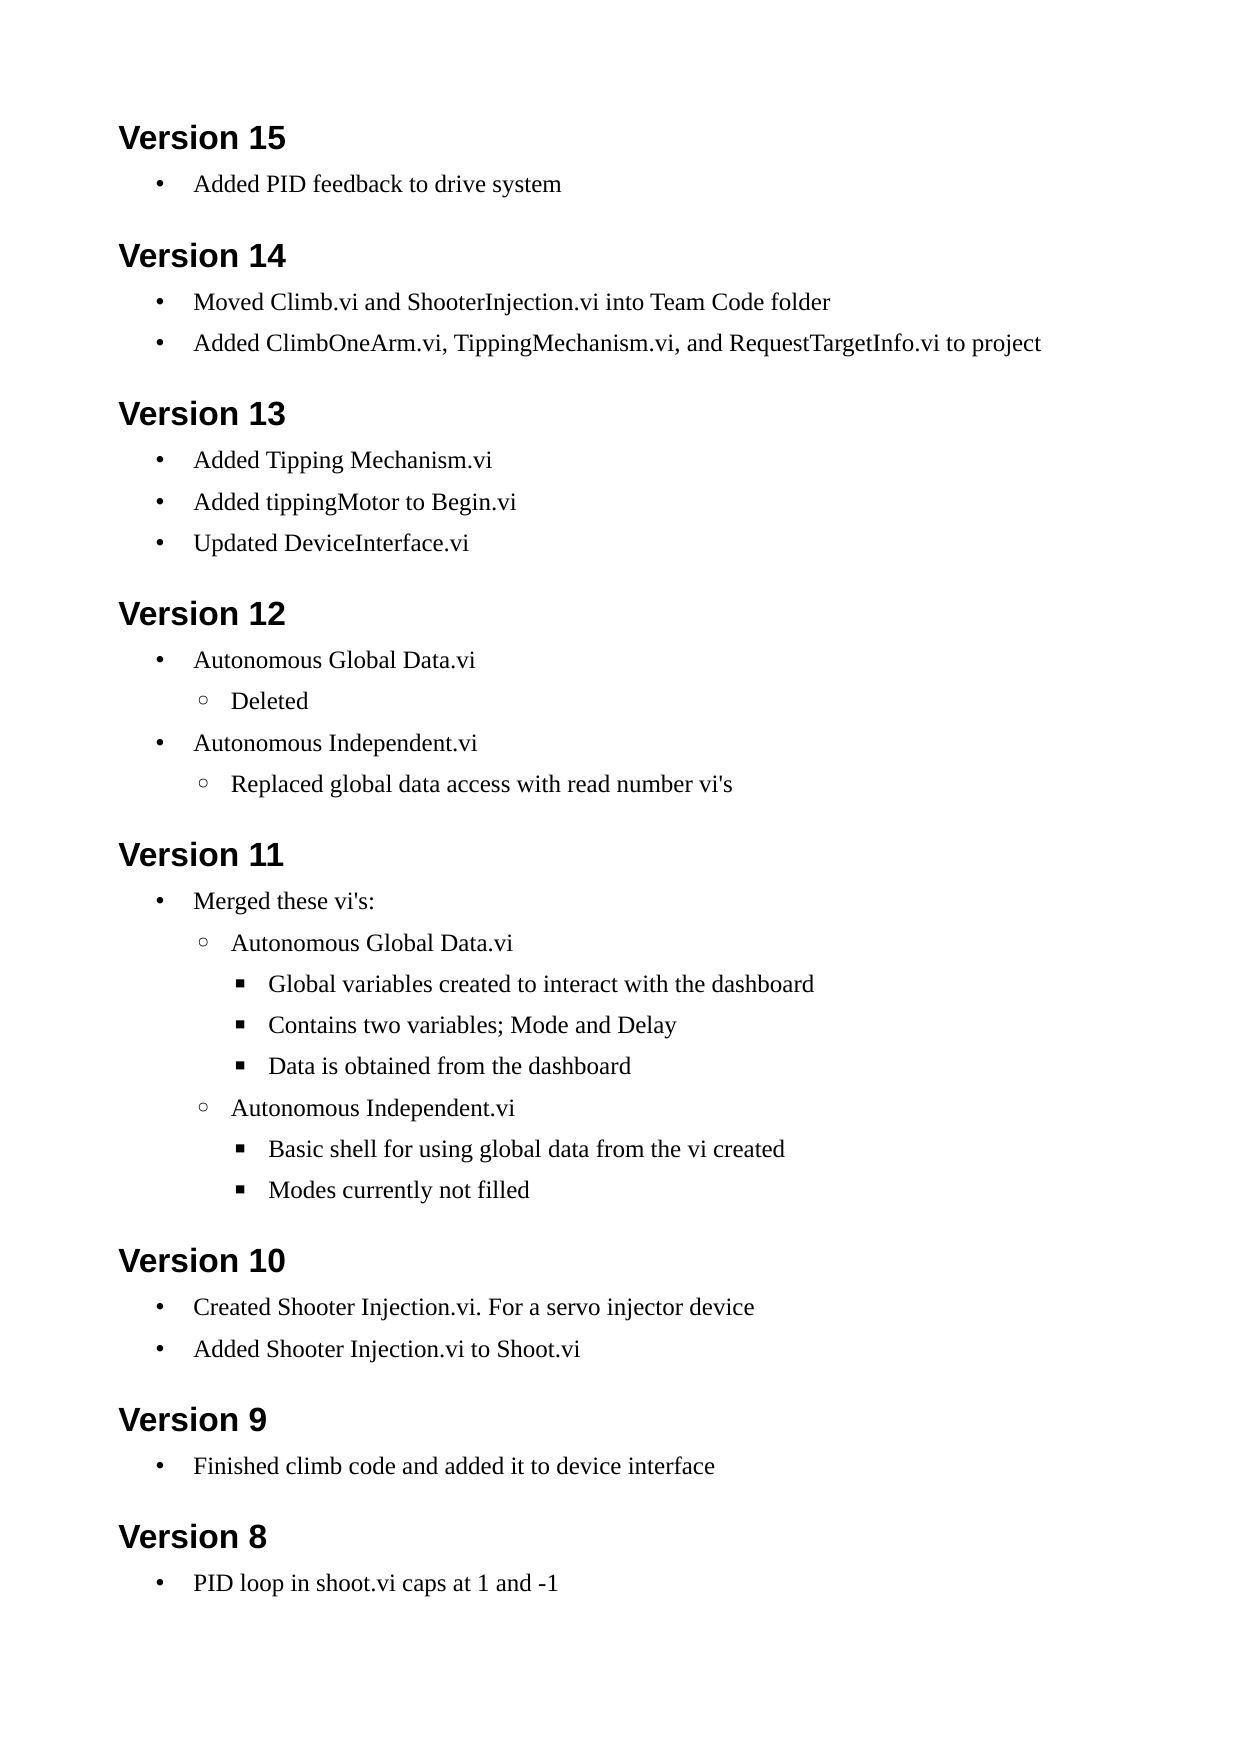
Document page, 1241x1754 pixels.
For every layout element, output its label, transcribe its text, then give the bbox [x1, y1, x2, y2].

list Autonomous Global Data.vi [193, 928, 1122, 956]
list Replaced global data access with read number vi's [193, 769, 1122, 798]
list Added PID feedback to drive system [156, 169, 1122, 198]
list PID loop in shoot.vi caps at 1 and -1 [156, 1568, 1122, 1597]
list Autonomous Independent.vi [156, 728, 1122, 756]
list Autonomous Independent.vi [193, 1093, 1122, 1121]
subtitle Version 11 [118, 835, 1122, 874]
subtitle Version 8 [118, 1517, 1122, 1556]
subtitle Version 15 [118, 118, 1122, 157]
list Autonomous Global Data.vi [156, 645, 1122, 674]
list Added ClimbOneArm.vi, TippingMechanism.vi, and RequestTargetInfo.vi to project [156, 328, 1122, 357]
list Merged these vi's: [156, 886, 1122, 915]
list Modes currently not filled [231, 1175, 1122, 1204]
list Updated DeviceInterface.vi [156, 528, 1122, 557]
list Data is obtained from the dashboard [231, 1051, 1122, 1080]
list Deleted [193, 686, 1122, 715]
list Created Shooter Injection.vi. For a servo injector device [156, 1292, 1122, 1321]
subtitle Version 14 [118, 236, 1122, 274]
list Moved Climb.vi and ShooterInjection.vi into Team Code folder [156, 287, 1122, 315]
list Added tippingMotor to Begin.vi [156, 487, 1122, 515]
list Global variables created to interact with the dashboard [231, 969, 1122, 998]
list Basic shell for using global data from the vi created [231, 1134, 1122, 1163]
subtitle Version 9 [118, 1400, 1122, 1439]
subtitle Version 13 [118, 394, 1122, 433]
list Finished climb code and added it to device interface [156, 1451, 1122, 1480]
list Added Tipping Mechanism.vi [156, 445, 1122, 474]
list Added Shooter Injection.vi to Shoot.vi [156, 1334, 1122, 1362]
subtitle Version 12 [118, 594, 1122, 633]
subtitle Version 10 [118, 1241, 1122, 1280]
list Contains two variables; Mode and Delay [231, 1010, 1122, 1039]
